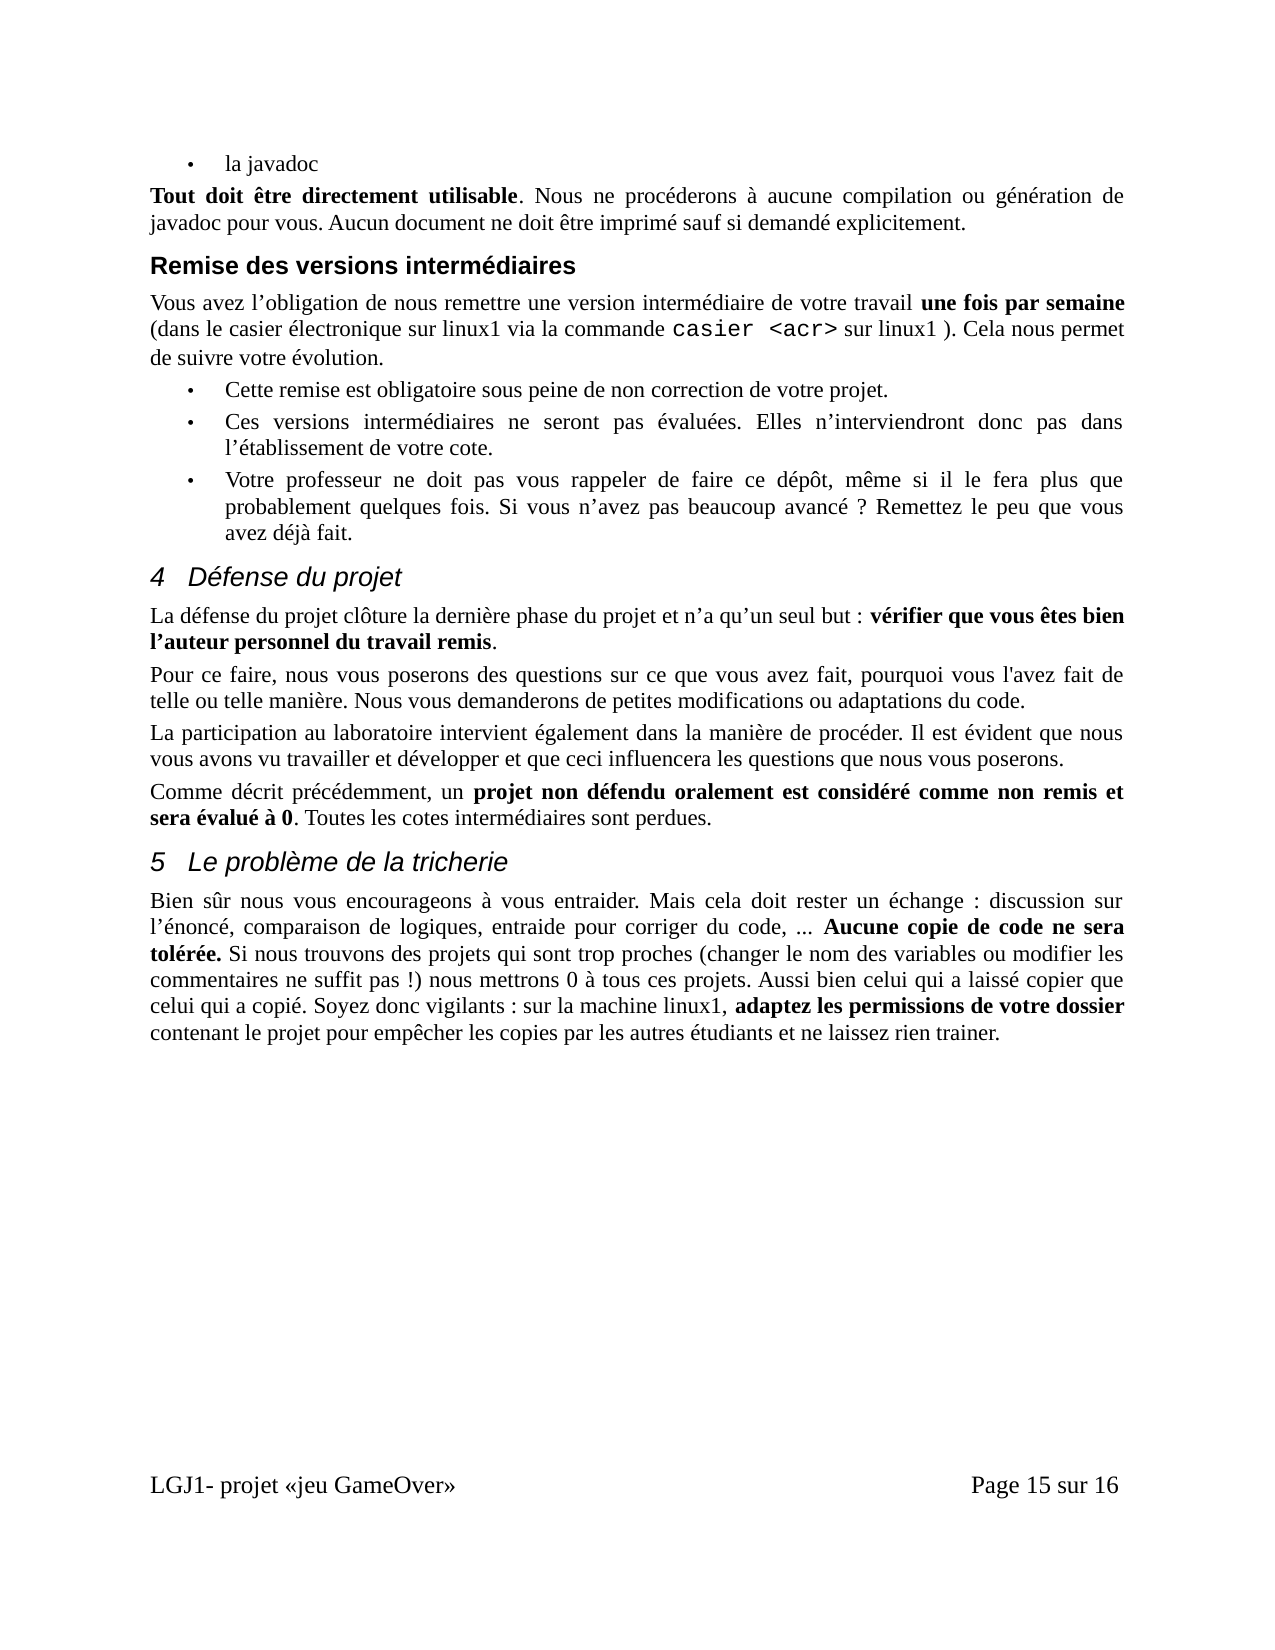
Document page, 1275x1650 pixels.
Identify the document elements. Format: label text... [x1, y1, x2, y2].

text Comme décrit précédemment, un projet non défendu oralement est considéré comme non remis et sera évalué à 0. Toutes les cotes intermédiaires sont perdues. [150, 778, 1125, 830]
list la javadoc [187, 150, 1125, 176]
text Bien sûr nous vous encourageons à vous entraider. Mais cela doit rester un échange : discussion sur l’énoncé, comparaison de logiques, entraide pour corriger du code, ... Aucune copie de code ne sera tolérée. Si nous trouvons des projets qui sont trop proches (changer le nom des variables ou modifier les commentaires ne suffit pas !) nous mettrons 0 à tous ces projets. Aussi bien celui qui a laissé copier que celui qui a copié. Soyez donc vigilants : sur la machine linux1, adaptez les permissions de votre dossier contenant le projet pour empêcher les copies par les autres étudiants et ne laissez rien trainer. [150, 887, 1125, 1045]
text Pour ce faire, nous vous poserons des questions sur ce que vous avez fait, pourquoi vous l'avez fait de telle ou telle manière. Nous vous demanderons de petites modifications ou adaptations du code. [150, 661, 1125, 713]
list Votre professeur ne doit pas vous rappeler de faire ce dépôt, même si il le fera plus que probablement quelques fois. Si vous n’avez pas beaucoup avancé ? Remettez le peu que vous avez déjà fait. [187, 466, 1125, 546]
subtitle Remise des versions intermédiaires [150, 251, 1125, 279]
text Tout doit être directement utilisable. Nous ne procéderons à aucune compilation ou génération de javadoc pour vous. Aucun document ne doit être imprimé sauf si demandé explicitement. [150, 182, 1125, 235]
text La défense du projet clôture la dernière phase du projet et n’a qu’un seul but : vérifier que vous êtes bien l’auteur personnel du travail remis. [150, 602, 1125, 655]
list Cette remise est obligatoire sous peine de non correction de votre projet. [187, 376, 1125, 402]
list Ces versions intermédiaires ne seront pas évaluées. Elles n’interviendront donc pas dans l’établissement de votre cote. [187, 408, 1125, 461]
subtitle Le problème de la tricherie [150, 846, 1125, 878]
text La participation au laboratoire intervient également dans la manière de procéder. Il est évident que nous vous avons vu travailler et développer et que ceci influencera les questions que nous vous poserons. [150, 719, 1125, 772]
text Vous avez l’obligation de nous remettre une version intermédiaire de votre travail une fois par semaine (dans le casier électronique sur linux1 via la commande casier <acr> sur linux1 ). Cela nous permet de suivre votre évolution. [150, 289, 1125, 370]
subtitle Défense du projet [150, 561, 1125, 593]
